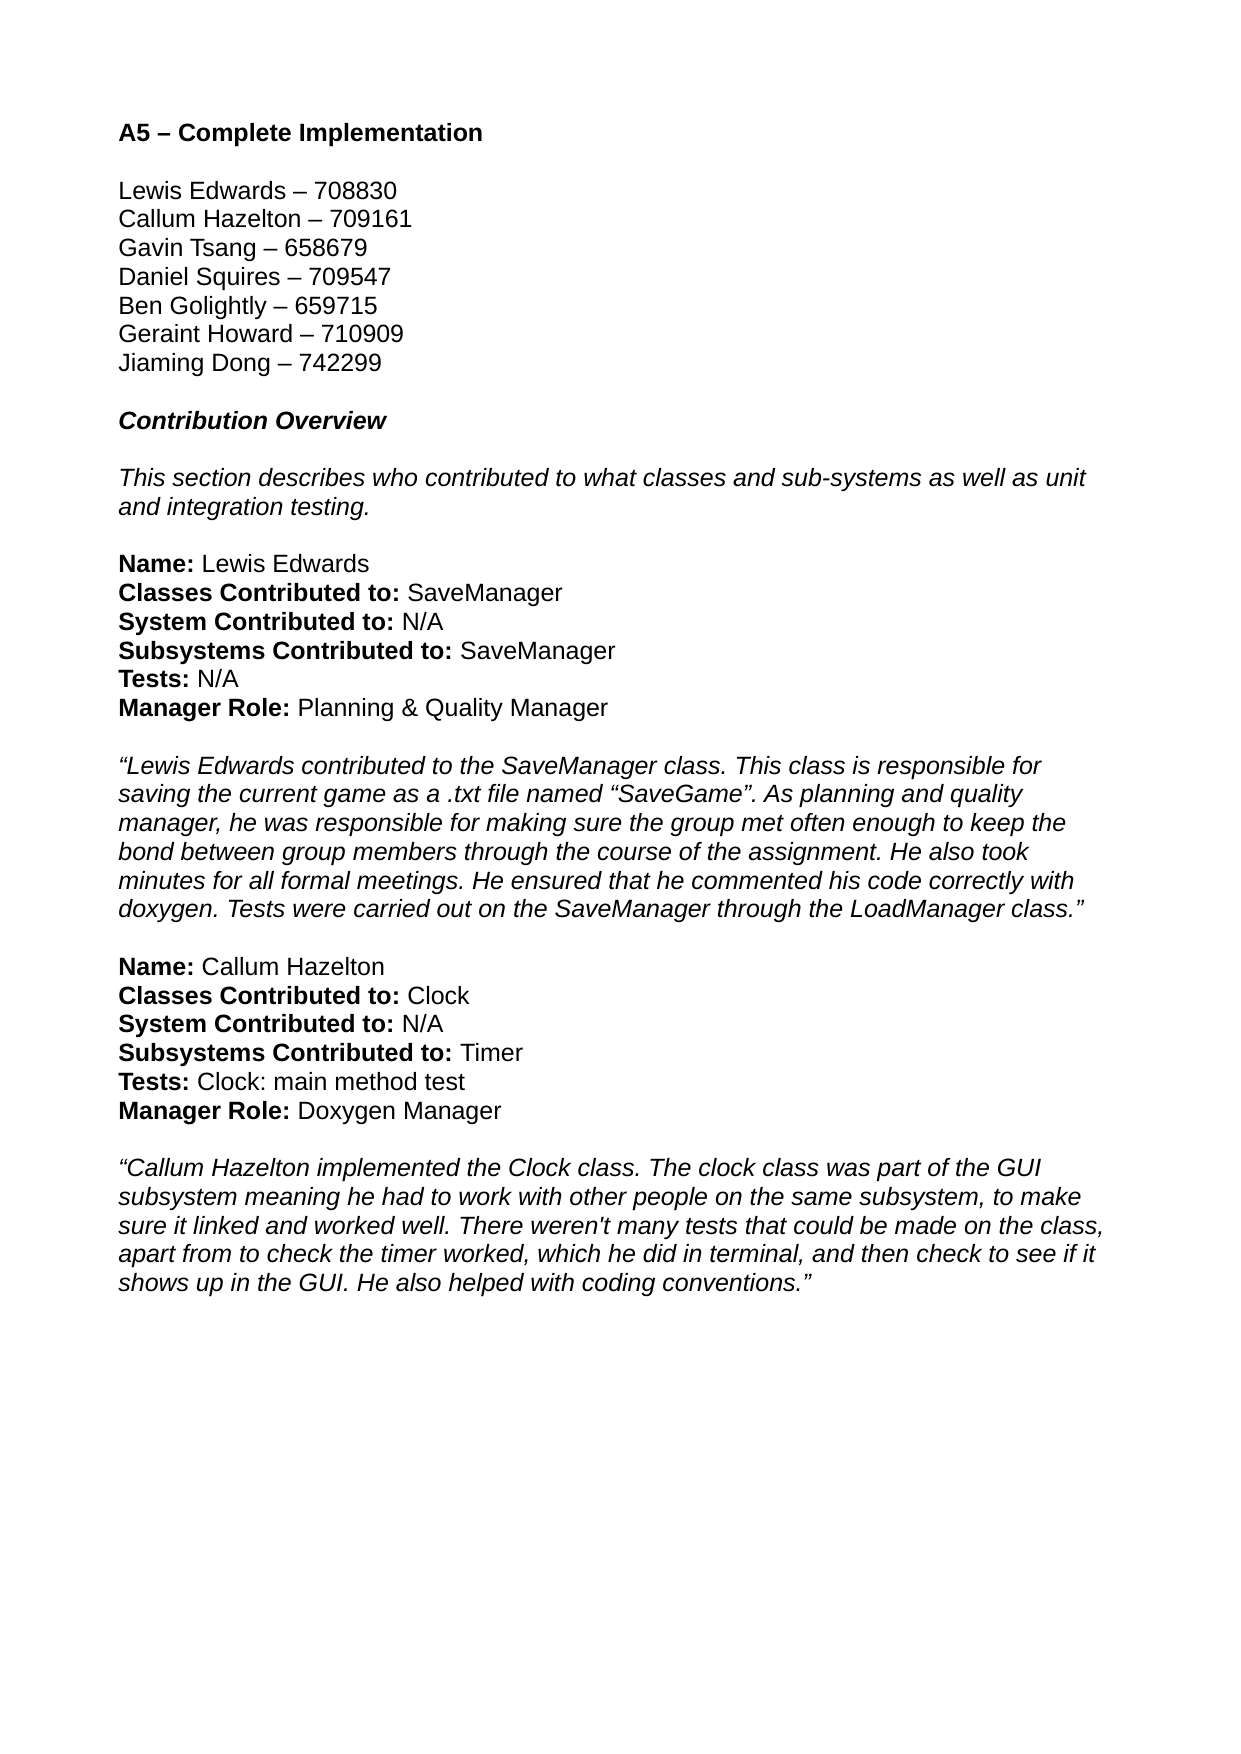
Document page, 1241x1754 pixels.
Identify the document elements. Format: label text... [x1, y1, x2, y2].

text Callum Hazelton – 709161 [118, 204, 1122, 233]
text Tests: Clock: main method test [118, 1067, 1122, 1096]
text Name: Lewis Edwards [118, 549, 1122, 578]
text System Contributed to: N/A [118, 1009, 1122, 1038]
text Subsystems Contributed to: SaveManager [118, 636, 1122, 664]
text Daniel Squires – 709547 [118, 262, 1122, 291]
text A5 – Complete Implementation [118, 118, 1122, 147]
text Classes Contributed to: SaveManager [118, 578, 1122, 607]
text Jiaming Dong – 742299 [118, 348, 1122, 377]
text This section describes who contributed to what classes and sub-systems as well as unit and integration testing. [118, 463, 1122, 521]
text Tests: N/A [118, 664, 1122, 693]
text “Lewis Edwards contributed to the SaveManager class. This class is responsible for saving the current game as a .txt file named “SaveGame”. As planning and quality manager, he was responsible for making sure the group met often enough to keep the bond between group members through the course of the assignment. He also took minutes for all formal meetings. He ensured that he commented his code correctly with doxygen. Tests were carried out on the SaveManager through the LoadManager class.” [118, 751, 1122, 923]
text System Contributed to: N/A [118, 607, 1122, 636]
text Name: Callum Hazelton [118, 952, 1122, 981]
text Geraint Howard – 710909 [118, 319, 1122, 348]
text “Callum Hazelton implemented the Clock class. The clock class was part of the GUI subsystem meaning he had to work with other people on the same subsystem, to make sure it linked and worked well. There weren't many tests that could be made on the class, apart from to check the timer worked, which he did in terminal, and then check to see if it shows up in the GUI. He also helped with coding conventions.” [118, 1153, 1122, 1297]
text Classes Contributed to: Clock [118, 981, 1122, 1009]
text Gavin Tsang – 658679 [118, 233, 1122, 262]
text Ben Golightly – 659715 [118, 291, 1122, 319]
text Manager Role: Doxygen Manager [118, 1096, 1122, 1124]
text Lewis Edwards – 708830 [118, 176, 1122, 204]
text Subsystems Contributed to: Timer [118, 1038, 1122, 1067]
text Contribution Overview [118, 406, 1122, 434]
text Manager Role: Planning & Quality Manager [118, 693, 1122, 722]
